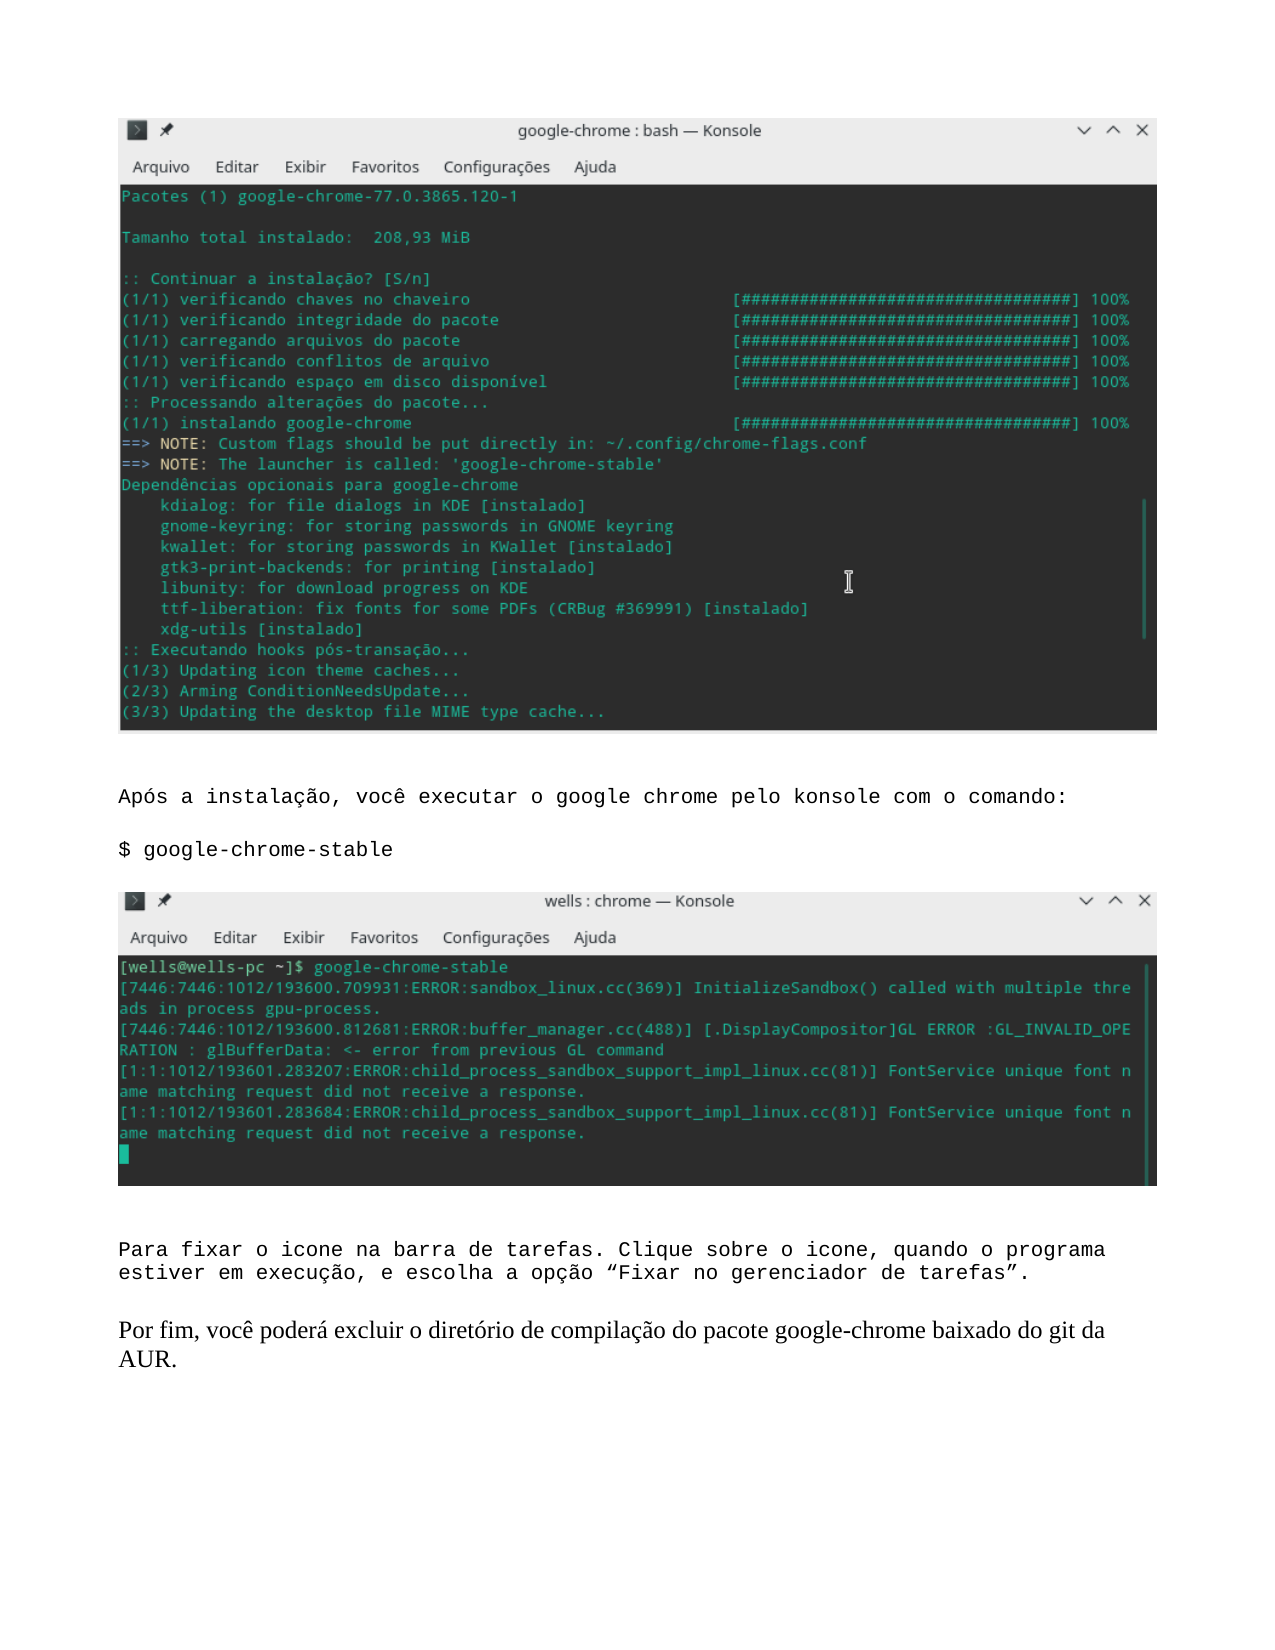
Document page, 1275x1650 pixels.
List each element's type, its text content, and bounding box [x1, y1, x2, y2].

picture [118, 892, 1157, 1186]
text Por fim, você poderá excluir o diretório de compilação do pacote google-chrome baixado do git da AUR. [118, 1315, 1157, 1373]
picture [118, 118, 1157, 734]
text Para fixar o icone na barra de tarefas. Clique sobre o icone, quando o programa estiver em execução, e escolha a opção “Fixar no gerenciador de tarefas”. [118, 1239, 1157, 1286]
text Após a instalação, você executar o google chrome pelo konsole com o comando: [118, 786, 1157, 810]
text $ google-chrome-stable [118, 839, 1157, 863]
